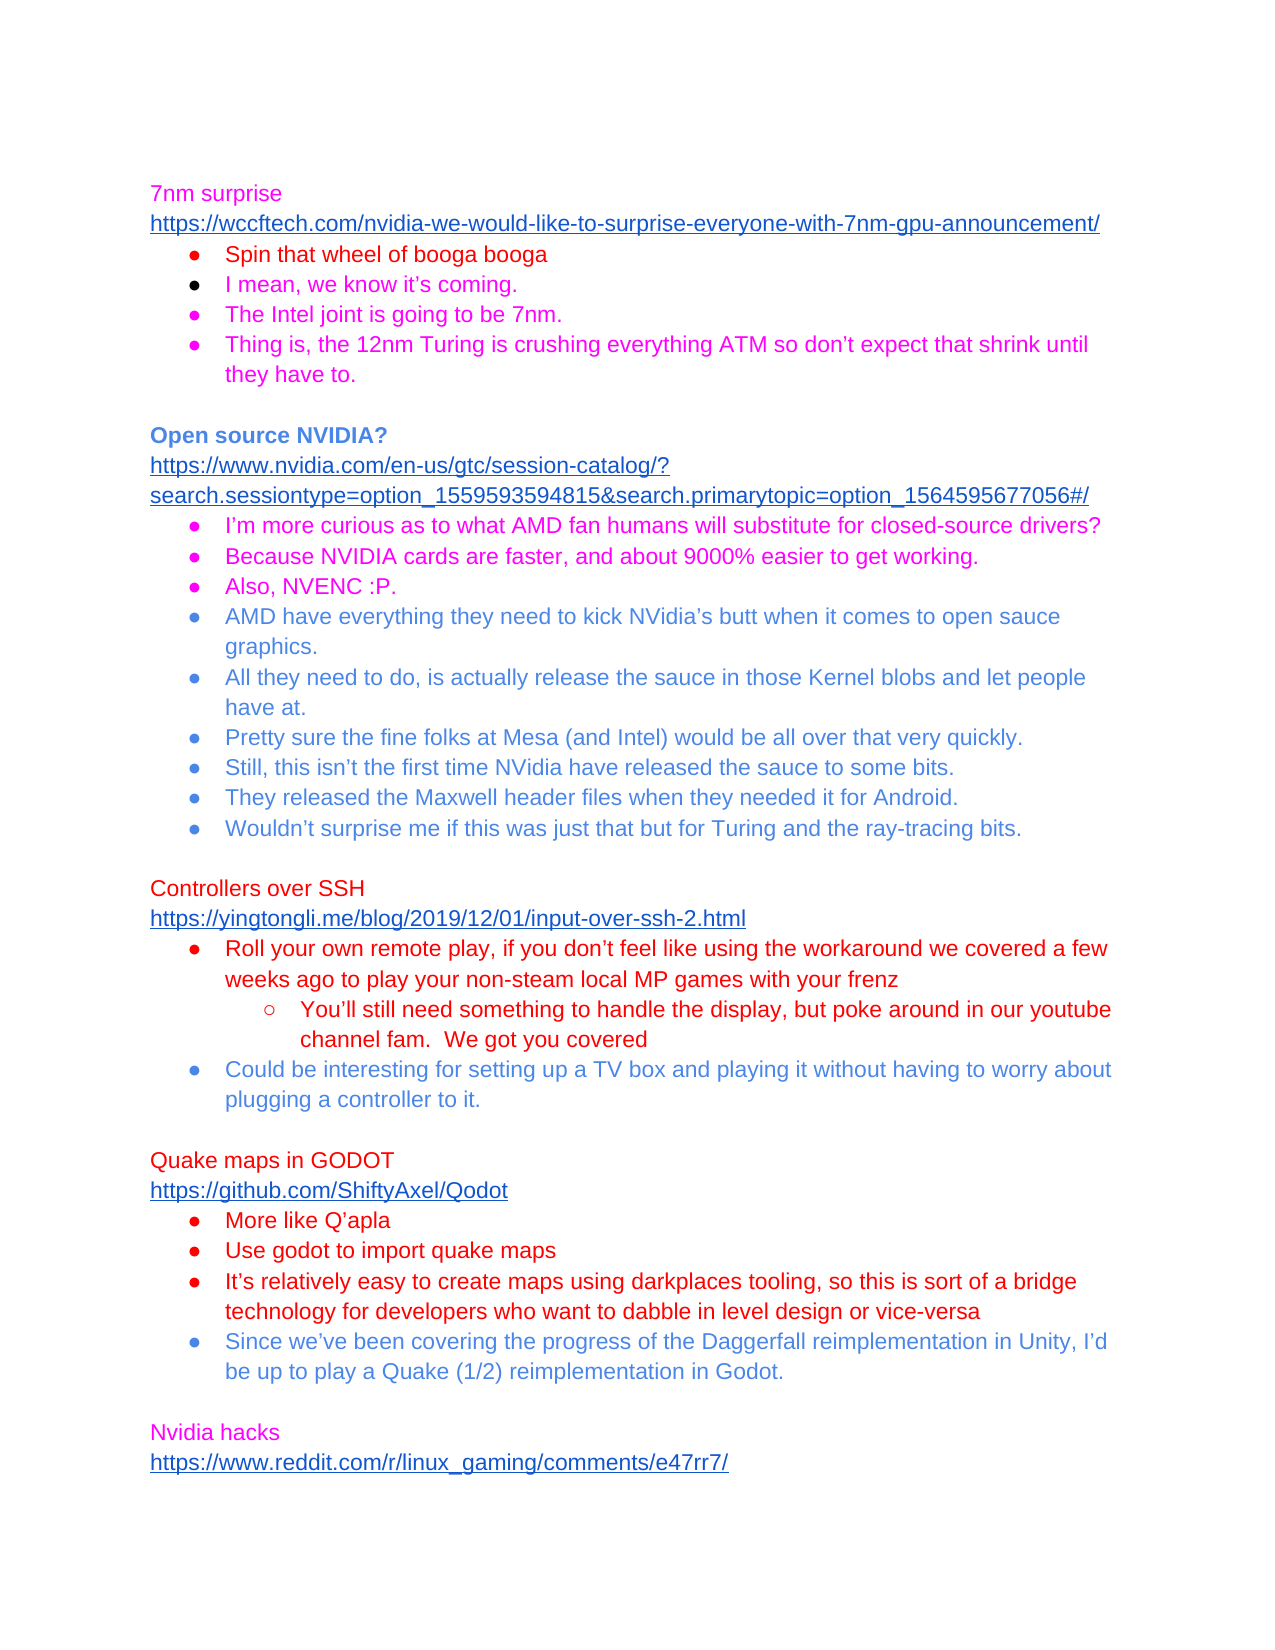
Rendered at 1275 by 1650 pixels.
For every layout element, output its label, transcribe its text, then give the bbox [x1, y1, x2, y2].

list I’m more curious as to what AMD fan humans will substitute for closed-source drivers? [187, 512, 1125, 539]
list Still, this isn’t the first time NVidia have released the sauce to some bits. [187, 754, 1125, 781]
text https://www.reddit.com/r/linux_gaming/comments/e47rr7/ [150, 1449, 1125, 1475]
text Quake maps in GODOT [150, 1147, 1125, 1173]
list Thing is, the 12nm Turing is crushing everything ATM so don’t expect that shrink until they have to. [187, 331, 1125, 388]
text https://www.nvidia.com/en-us/gtc/session-catalog/?search.sessiontype=option_1559593594815&search.primarytopic=option_1564595677056#/ [150, 452, 1125, 509]
list You’ll still need something to handle the display, but poke around in our youtube channel fam. We got you covered [262, 996, 1125, 1052]
text https://yingtongli.me/blog/2019/12/01/input-over-ssh-2.html [150, 905, 1125, 932]
list Use godot to import quake maps [187, 1237, 1125, 1264]
list AMD have everything they need to kick NVidia’s butt when it comes to open sauce graphics. [187, 603, 1125, 660]
list The Intel joint is going to be 7nm. [187, 301, 1125, 327]
text Nvidia hacks [150, 1419, 1125, 1445]
list They released the Maxwell header files when they needed it for Android. [187, 784, 1125, 811]
list Also, NVENC :P. [187, 573, 1125, 599]
list Because NVIDIA cards are faster, and about 9000% easier to get working. [187, 543, 1125, 569]
text Controllers over SSH [150, 875, 1125, 901]
list It’s relatively easy to create maps using darkplaces tooling, so this is sort of a bridge technology for developers who want to dabble in level design or vice-versa [187, 1268, 1125, 1324]
list Pretty sure the fine folks at Mesa (and Intel) would be all over that very quickly. [187, 724, 1125, 750]
list More like Q’apla [187, 1207, 1125, 1234]
text 7nm surprise [150, 180, 1125, 207]
list Roll your own remote play, if you don’t feel like using the workaround we covered a few weeks ago to play your non-steam local MP games with your frenz [187, 935, 1125, 992]
list All they need to do, is actually release the sauce in those Kernel blobs and let people have at. [187, 663, 1125, 720]
list I mean, we know it’s coming. [187, 271, 1125, 297]
text https://wccftech.com/nvidia-we-would-like-to-surprise-everyone-with-7nm-gpu-announcement/ [150, 210, 1125, 237]
list Could be interesting for setting up a TV box and playing it without having to worry about plugging a controller to it. [187, 1056, 1125, 1113]
text https://github.com/ShiftyAxel/Qodot [150, 1177, 1125, 1203]
list Since we’ve been covering the progress of the Daggerfall reimplementation in Unity, I’d be up to play a Quake (1/2) reimplementation in Godot. [187, 1328, 1125, 1385]
text Open source NVIDIA? [150, 422, 1125, 448]
list Wouldn’t surprise me if this was just that but for Turing and the ray-tracing bits. [187, 814, 1125, 841]
list Spin that wheel of booga booga [187, 241, 1125, 267]
